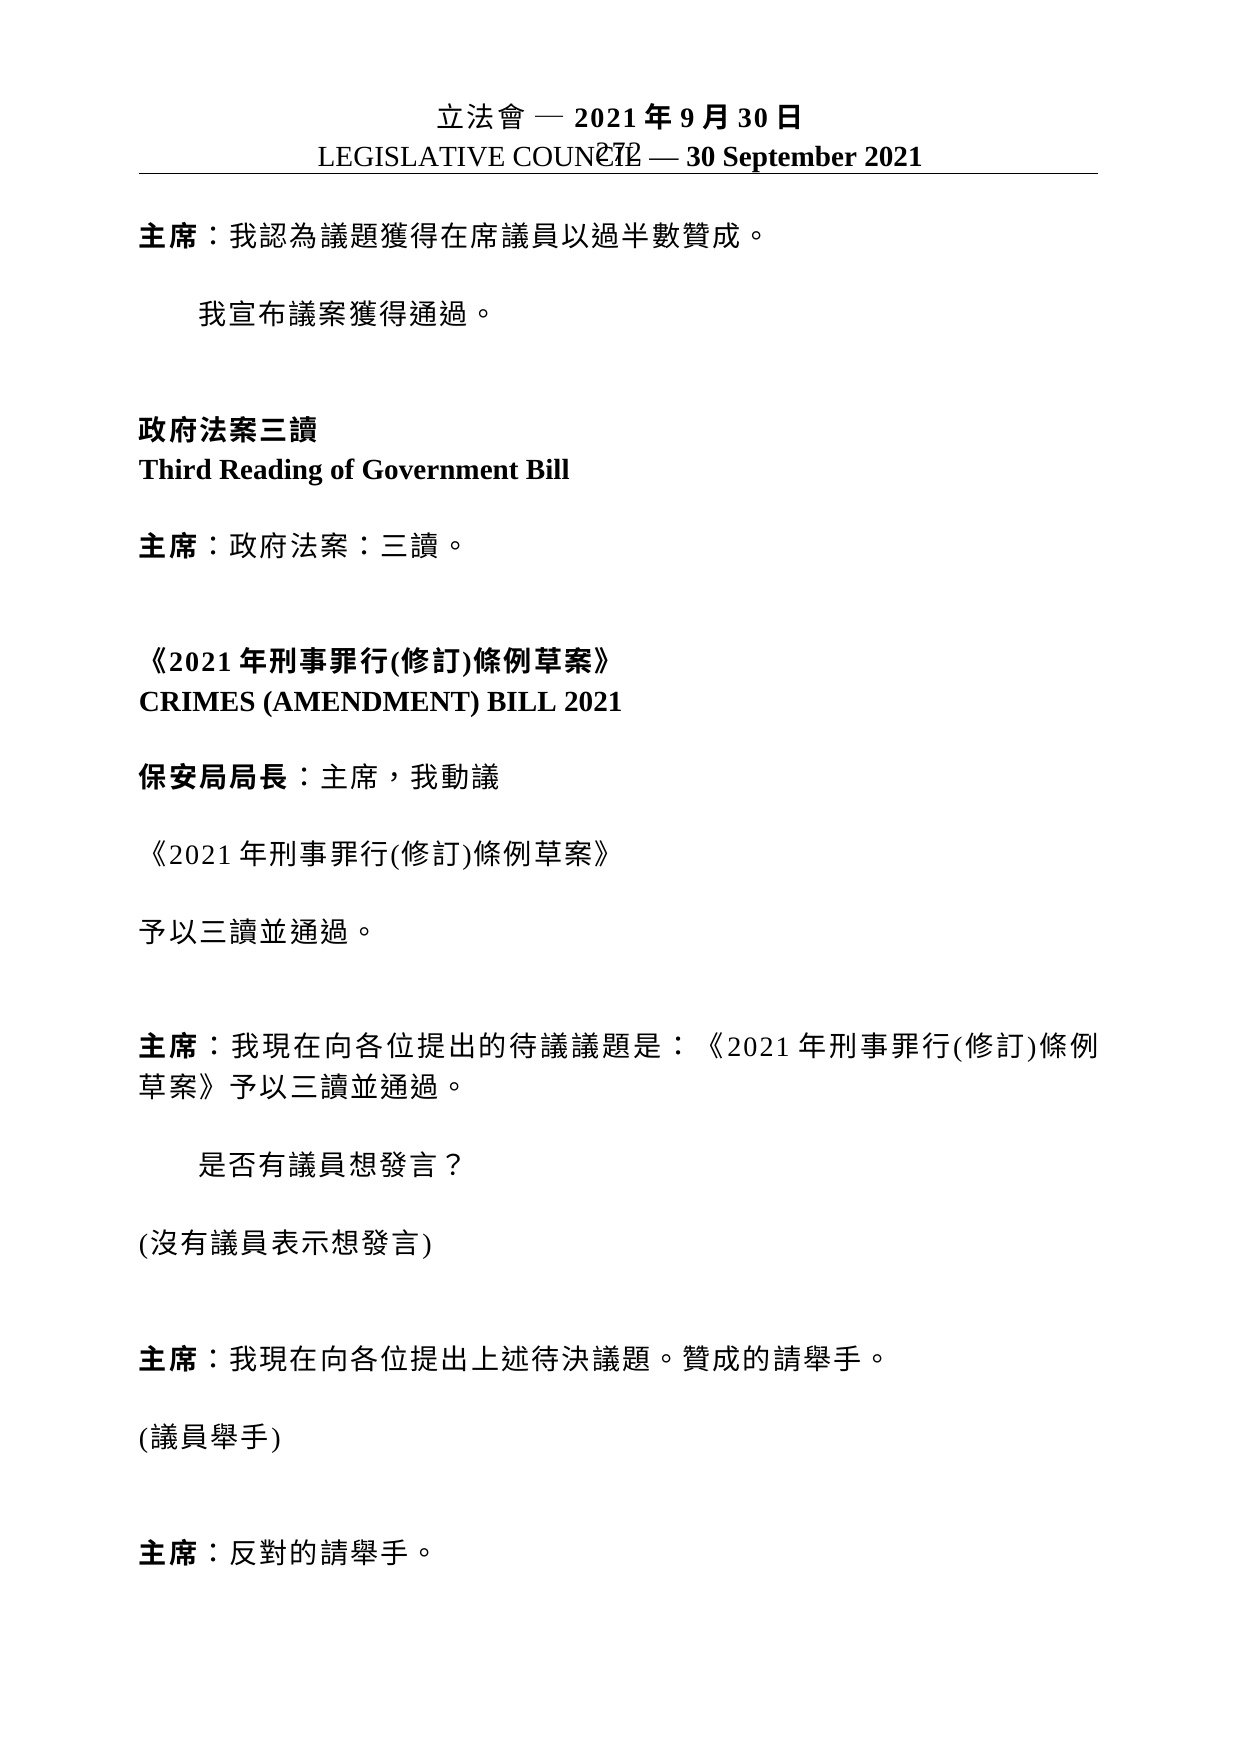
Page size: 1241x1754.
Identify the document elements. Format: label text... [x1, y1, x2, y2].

text 《2021年刑事罪行(修訂)條例草案》 [139, 832, 1098, 873]
text 主席：我現在向各位提出的待議議題是：《2021年刑事罪行(修訂)條例草案》予以三讀並通過。 [139, 1024, 1098, 1106]
text CRIMES (AMENDMENT) BILL 2021 [139, 680, 1098, 717]
text 主席：反對的請舉手。 [139, 1531, 1098, 1572]
text 主席：我現在向各位提出上述待決議題。贊成的請舉手。 [139, 1337, 1098, 1378]
text Third Reading of Government Bill [139, 448, 1098, 486]
text (議員舉手) [139, 1415, 1098, 1456]
text (沒有議員表示想發言) [139, 1221, 1098, 1262]
text 主席：政府法案：三讀。 [139, 523, 1098, 564]
text 予以三讀並通過。 [139, 909, 1098, 950]
text 主席：我認為議題獲得在席議員以過半數贊成。 [139, 214, 1098, 254]
text 政府法案三讀 [139, 408, 1098, 448]
text 《2021年刑事罪行(修訂)條例草案》 [139, 639, 1098, 680]
text 我宣布議案獲得通過。 [139, 292, 1098, 333]
text 保安局局長：主席，我動議 [139, 755, 1098, 796]
text 是否有議員想發言？ [139, 1143, 1098, 1184]
